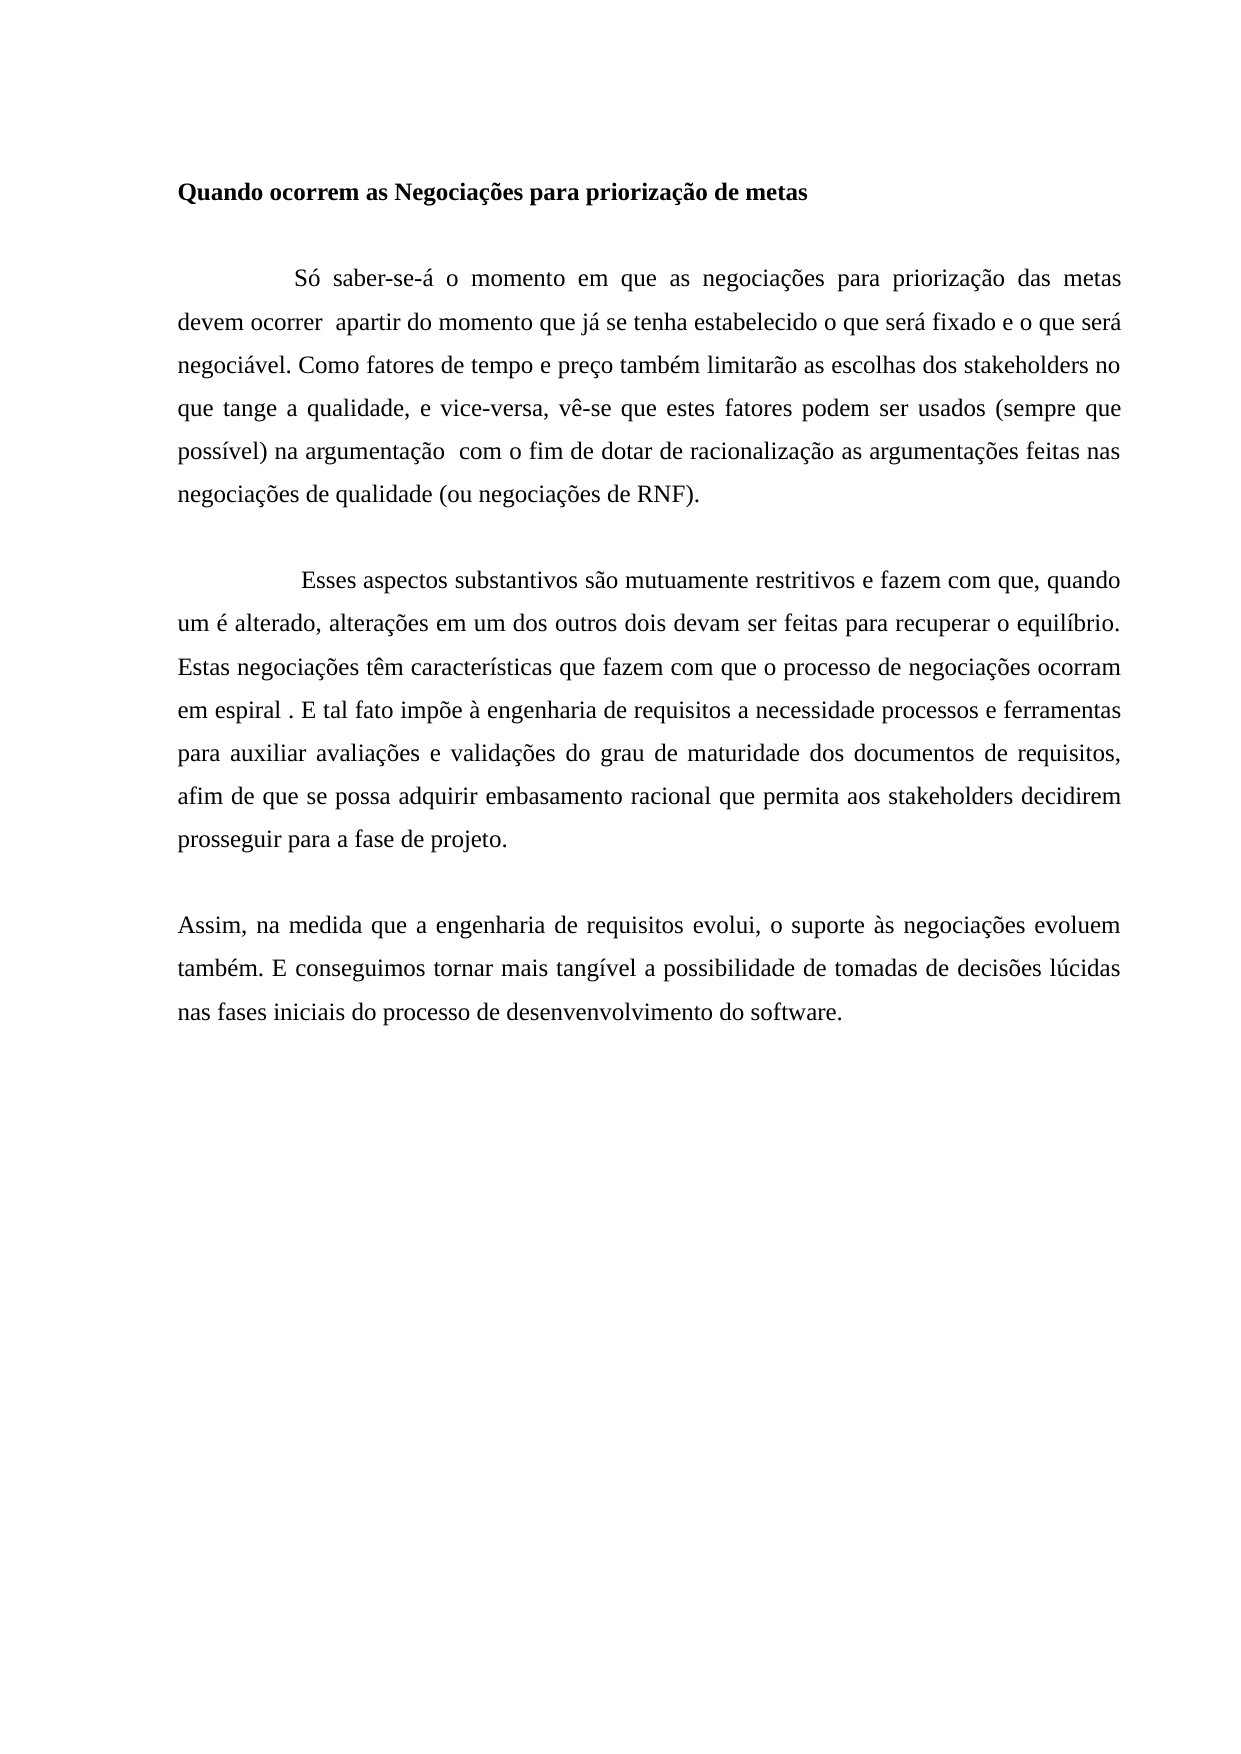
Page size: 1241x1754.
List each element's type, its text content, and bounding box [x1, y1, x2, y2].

text Esses aspectos substantivos são mutuamente restritivos e fazem com que, quando um é alterado, alterações em um dos outros dois devam ser feitas para recuperar o equilíbrio. Estas negociações têm características que fazem com que o processo de negociações ocorram em espiral . E tal fato impõe à engenharia de requisitos a necessidade processos e ferramentas para auxiliar avaliações e validações do grau de maturidade dos documentos de requisitos, afim de que se possa adquirir embasamento racional que permita aos stakeholders decidirem prosseguir para a fase de projeto. [177, 565, 1122, 853]
text Assim, na medida que a engenharia de requisitos evolui, o suporte às negociações evoluem também. E conseguimos tornar mais tangível a possibilidade de tomadas de decisões lúcidas nas fases iniciais do processo de desenvenvolvimento do software. [177, 910, 1122, 1025]
text Só saber-se-á o momento em que as negociações para priorização das metas devem ocorrer apartir do momento que já se tenha estabelecido o que será fixado e o que será negociável. Como fatores de tempo e preço também limitarão as escolhas dos stakeholders no que tange a qualidade, e vice-versa, vê-se que estes fatores podem ser usados (sempre que possível) na argumentação com o fim de dotar de racionalização as argumentações feitas nas negociações de qualidade (ou negociações de RNF). [177, 263, 1122, 508]
text Quando ocorrem as Negociações para priorização de metas [177, 177, 1122, 206]
